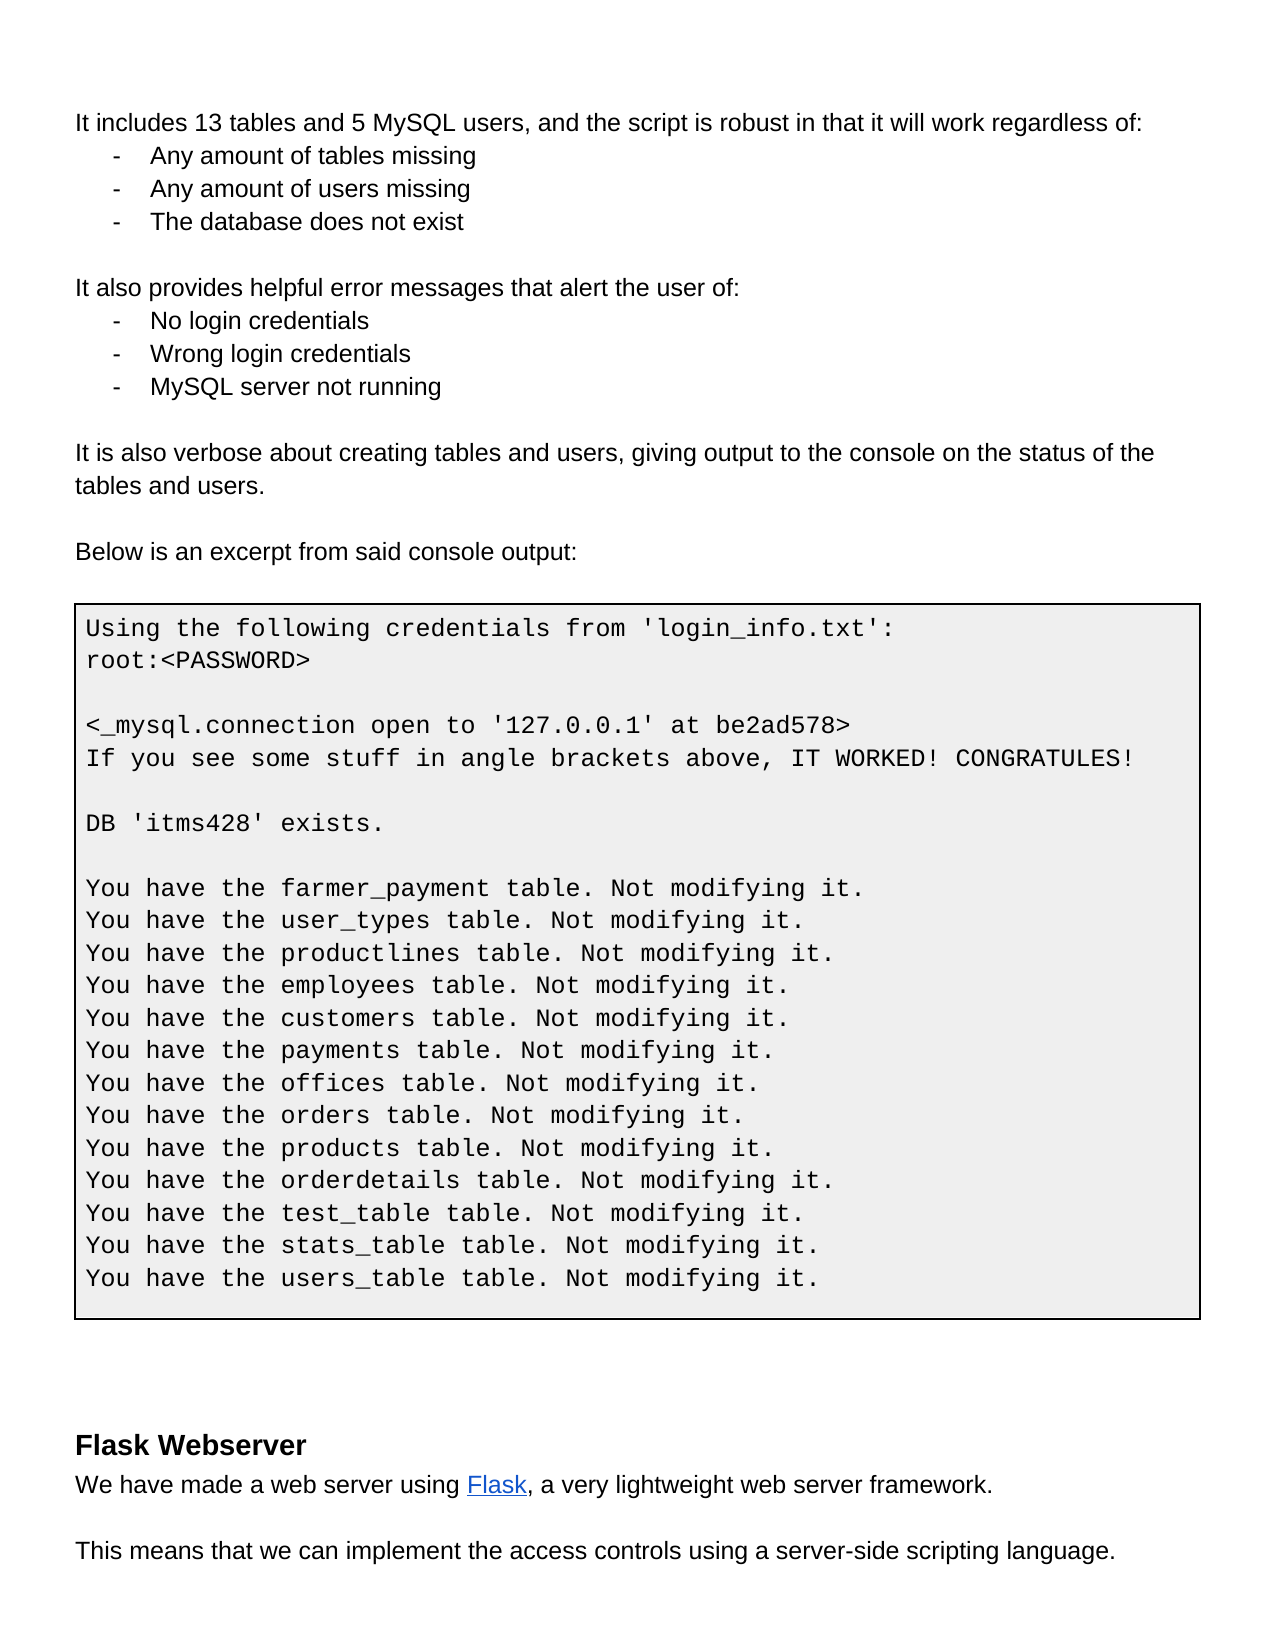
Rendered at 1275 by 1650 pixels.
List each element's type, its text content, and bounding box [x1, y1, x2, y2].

subtitle Flask Webserver [75, 1428, 1200, 1462]
list Any amount of tables missing [112, 141, 1200, 170]
list Wrong login credentials [112, 339, 1200, 368]
table_header Using the following credentials from 'login_info.txt': root:<PASSWORD> <_mysql.connection open to '127.0.0.1' at be2ad578> If you see some stuff in angle brackets above, IT WORKED! CONGRATULES! DB 'itms428' exists. You have the farmer_payment table. Not modifying it. You have the user_types table. Not modifying it. You have the productlines table. Not modifying it. You have the employees table. Not modifying it. You have the customers table. Not modifying it. You have the payments table. Not modifying it. You have the offices table. Not modifying it. You have the orders table. Not modifying it. You have the products table. Not modifying it. You have the orderdetails table. Not modifying it. You have the test_table table. Not modifying it. You have the stats_table table. Not modifying it. You have the users_table table. Not modifying it. [76, 605, 1199, 1317]
text It includes 13 tables and 5 MySQL users, and the script is robust in that it will work regardless of: [75, 108, 1200, 137]
text We have made a web server using Flask, a very lightweight web server framework. [75, 1470, 1200, 1499]
text This means that we can implement the access controls using a server-side scripting language. [75, 1536, 1200, 1565]
list MySQL server not running [112, 372, 1200, 401]
list No login credentials [112, 306, 1200, 335]
text It is also verbose about creating tables and users, giving output to the console on the status of the tables and users. [75, 438, 1200, 500]
text It also provides helpful error messages that alert the user of: [75, 273, 1200, 302]
list The database does not exist [112, 207, 1200, 236]
list Any amount of users missing [112, 174, 1200, 203]
text Below is an excerpt from said console output: [75, 537, 1200, 566]
